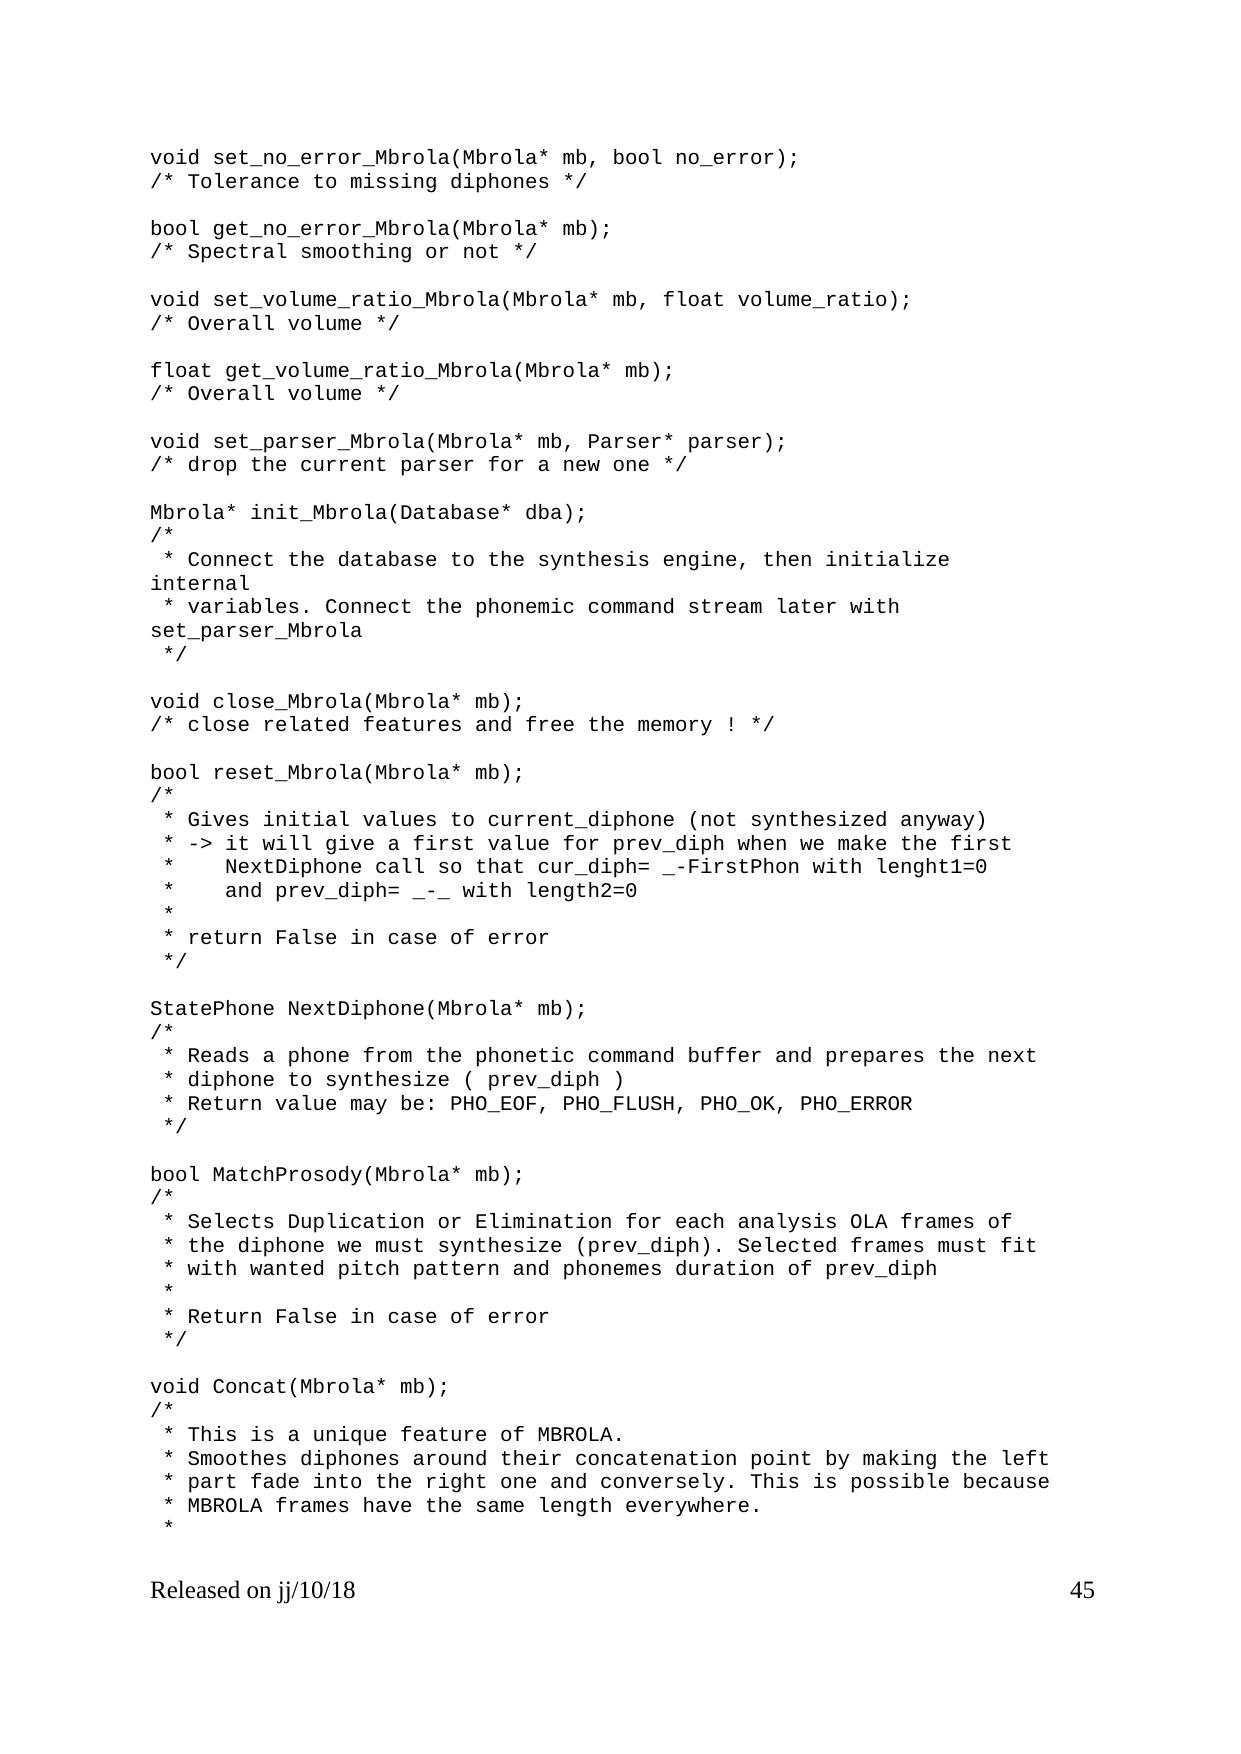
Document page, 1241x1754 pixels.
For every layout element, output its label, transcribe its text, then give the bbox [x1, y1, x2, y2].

text /* Overall volume */ [150, 312, 1056, 336]
text * Reads a phone from the phonetic command buffer and prepares the next [150, 1046, 1056, 1069]
text /* drop the current parser for a new one */ [150, 454, 1056, 478]
text * part fade into the right one and conversely. This is possible because [150, 1471, 1056, 1495]
text /* close related features and free the memory ! */ [150, 714, 1056, 738]
text * variables. Connect the phonemic command stream later with set_parser_Mbrola [150, 596, 1056, 643]
text float get_volume_ratio_Mbrola(Mbrola* mb); [150, 360, 1056, 383]
text */ [150, 1329, 1056, 1353]
text * This is a unique feature of MBROLA. [150, 1424, 1056, 1447]
text * [150, 904, 1056, 927]
text * Smoothes diphones around their concatenation point by making the left [150, 1447, 1056, 1471]
text * Selects Duplication or Elimination for each analysis OLA frames of [150, 1211, 1056, 1235]
text * NextDiphone call so that cur_diph= _-FirstPhon with lenght1=0 [150, 856, 1056, 880]
text /* [150, 785, 1056, 809]
text * [150, 1518, 1056, 1542]
text bool get_no_error_Mbrola(Mbrola* mb); [150, 218, 1056, 242]
text * Connect the database to the synthesis engine, then initialize internal [150, 549, 1056, 596]
text void set_volume_ratio_Mbrola(Mbrola* mb, float volume_ratio); [150, 289, 1056, 312]
text bool MatchProsody(Mbrola* mb); [150, 1164, 1056, 1187]
text void set_parser_Mbrola(Mbrola* mb, Parser* parser); [150, 431, 1056, 454]
text * with wanted pitch pattern and phonemes duration of prev_diph [150, 1258, 1056, 1282]
text Mbrola* init_Mbrola(Database* dba); [150, 502, 1056, 525]
text /* [150, 1022, 1056, 1046]
text bool reset_Mbrola(Mbrola* mb); [150, 762, 1056, 785]
text /* [150, 1187, 1056, 1211]
text * diphone to synthesize ( prev_diph ) [150, 1069, 1056, 1093]
text * -> it will give a first value for prev_diph when we make the first [150, 833, 1056, 856]
text StatePhone NextDiphone(Mbrola* mb); [150, 998, 1056, 1022]
text */ [150, 951, 1056, 974]
text void set_no_error_Mbrola(Mbrola* mb, bool no_error); [150, 147, 1056, 171]
text /* Tolerance to missing diphones */ [150, 171, 1056, 194]
text /* [150, 1400, 1056, 1424]
text */ [150, 643, 1056, 667]
text * MBROLA frames have the same length everywhere. [150, 1495, 1056, 1518]
text * return False in case of error [150, 927, 1056, 951]
text /* Overall volume */ [150, 383, 1056, 407]
text /* [150, 525, 1056, 549]
text * and prev_diph= _-_ with length2=0 [150, 880, 1056, 904]
text * the diphone we must synthesize (prev_diph). Selected frames must fit [150, 1235, 1056, 1258]
text * Return value may be: PHO_EOF, PHO_FLUSH, PHO_OK, PHO_ERROR [150, 1093, 1056, 1116]
text * Return False in case of error [150, 1306, 1056, 1329]
text * [150, 1282, 1056, 1306]
text void Concat(Mbrola* mb); [150, 1377, 1056, 1400]
text */ [150, 1116, 1056, 1140]
text /* Spectral smoothing or not */ [150, 242, 1056, 265]
text * Gives initial values to current_diphone (not synthesized anyway) [150, 809, 1056, 833]
text void close_Mbrola(Mbrola* mb); [150, 691, 1056, 714]
